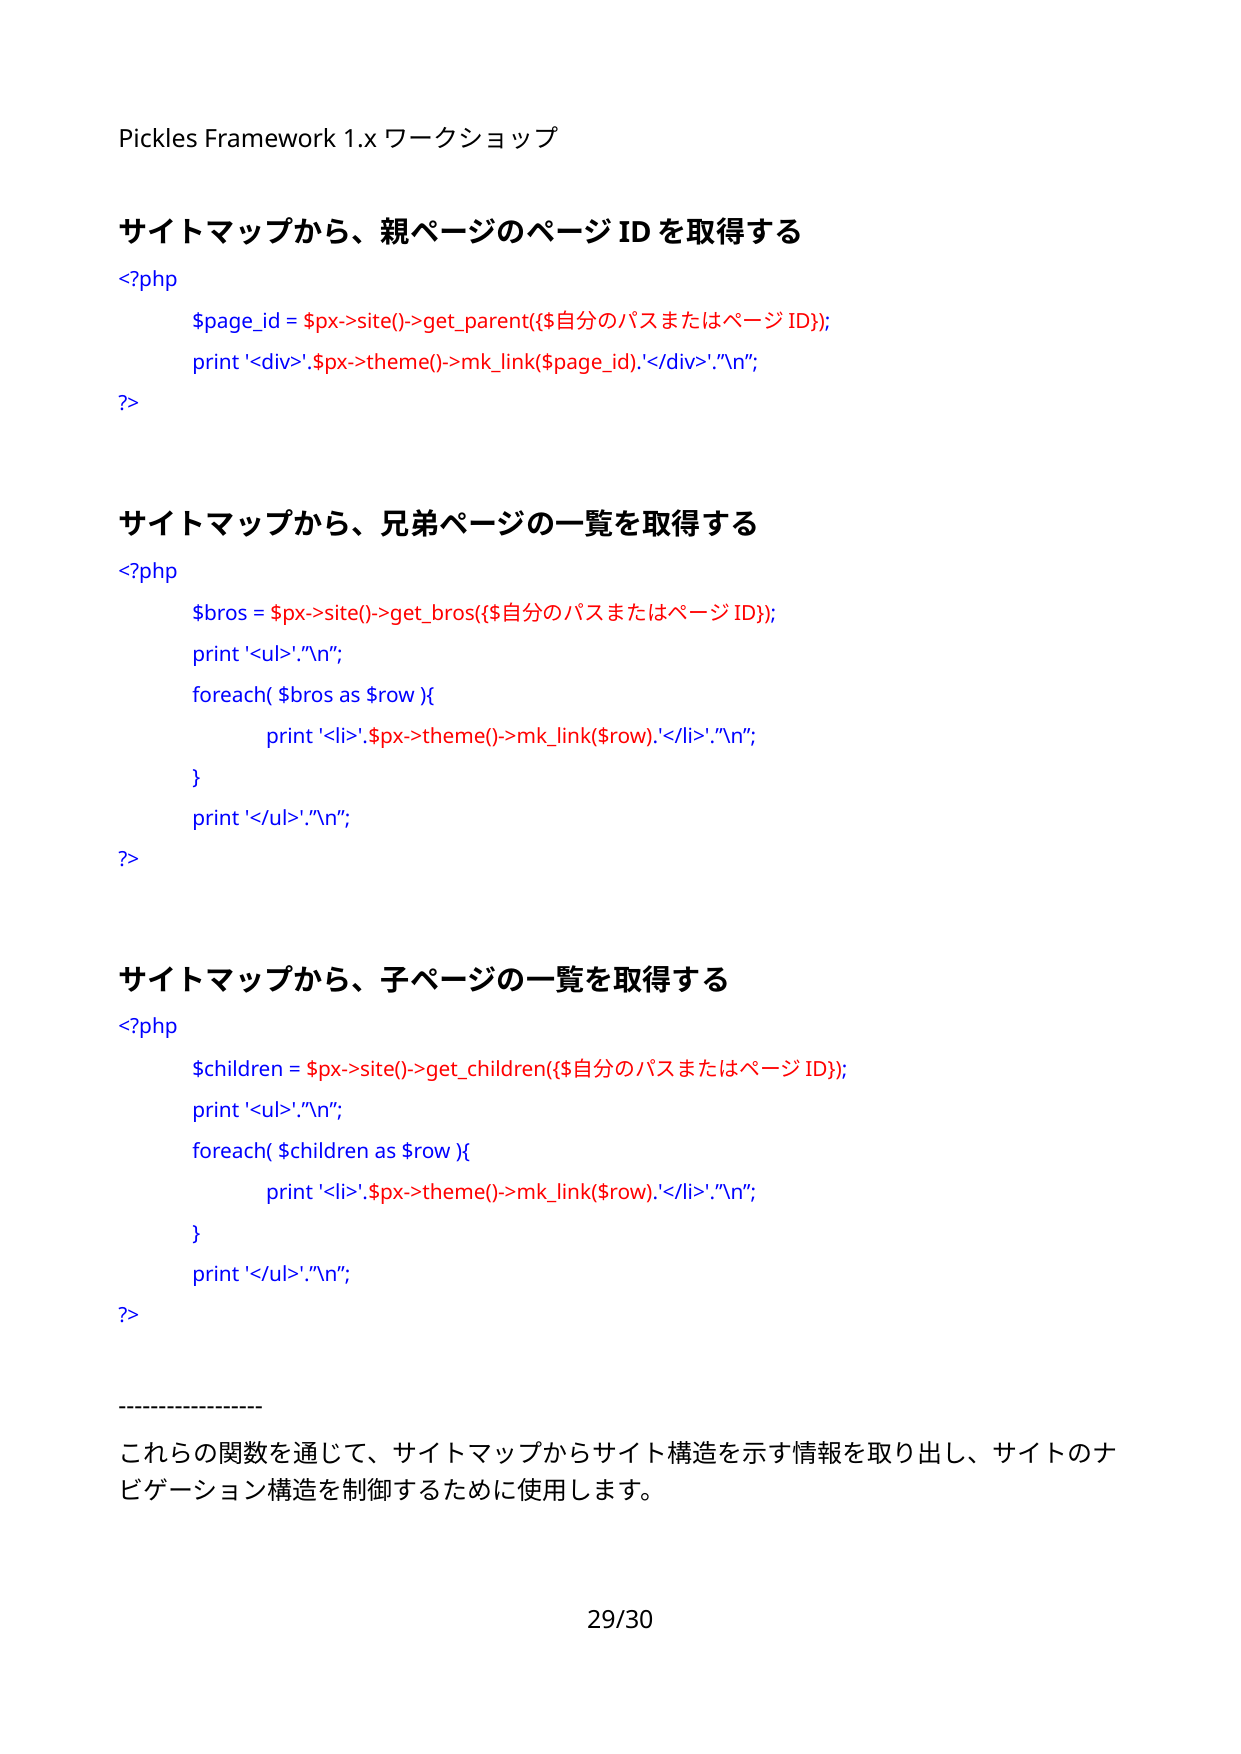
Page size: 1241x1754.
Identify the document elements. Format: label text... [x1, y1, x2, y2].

text print '<ul>'.”\n”; [118, 1095, 1122, 1124]
text print '<div>'.$px->theme()->mk_link($page_id).'</div>'.”\n”; [118, 347, 1122, 376]
text これらの関数を通じて、サイトマップからサイト構造を示す情報を取り出し、サイトのナビゲーション構造を制御するために使用します。 [118, 1434, 1122, 1506]
text <?php [118, 264, 1122, 292]
text print '<li>'.$px->theme()->mk_link($row).'</li>'.”\n”; [118, 1177, 1122, 1206]
text print '<ul>'.”\n”; [118, 639, 1122, 668]
subtitle サイトマップから、親ページのページIDを取得する [118, 209, 1122, 251]
text foreach( $children as $row ){ [118, 1136, 1122, 1164]
text <?php [118, 556, 1122, 584]
text } [118, 762, 1122, 791]
text $children = $px->site()->get_children({$自分のパスまたはページID}); [118, 1052, 1122, 1083]
text <?php [118, 1011, 1122, 1040]
text $page_id = $px->site()->get_parent({$自分のパスまたはページID}); [118, 305, 1122, 335]
text $bros = $px->site()->get_bros({$自分のパスまたはページID}); [118, 597, 1122, 627]
text print '</ul>'.”\n”; [118, 1259, 1122, 1287]
text ?> [118, 844, 1122, 873]
text print '</ul>'.”\n”; [118, 803, 1122, 832]
subtitle サイトマップから、兄弟ページの一覧を取得する [118, 501, 1122, 543]
text ?> [118, 1300, 1122, 1328]
text } [118, 1218, 1122, 1246]
text ------------------ [118, 1387, 1122, 1421]
text foreach( $bros as $row ){ [118, 680, 1122, 709]
text print '<li>'.$px->theme()->mk_link($row).'</li>'.”\n”; [118, 721, 1122, 750]
subtitle サイトマップから、子ページの一覧を取得する [118, 957, 1122, 999]
text ?> [118, 388, 1122, 417]
